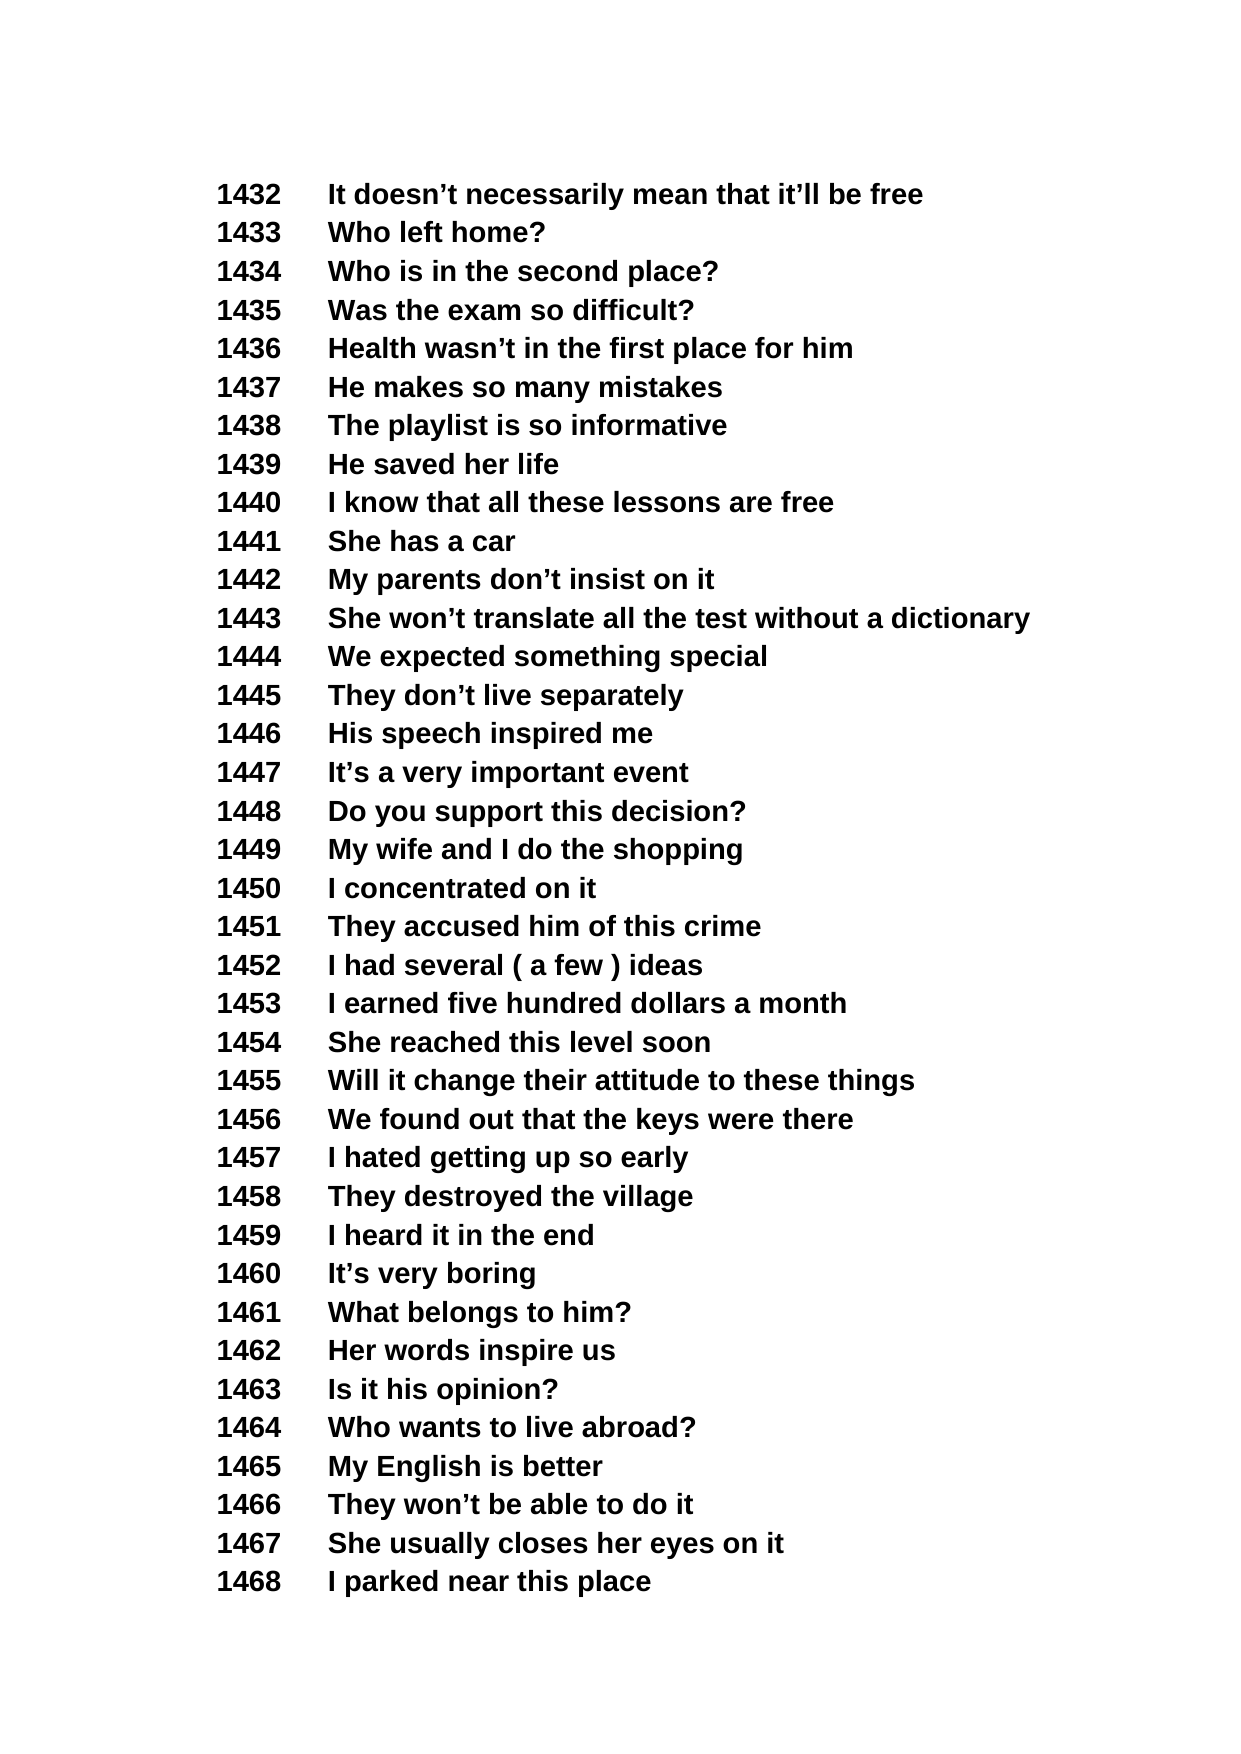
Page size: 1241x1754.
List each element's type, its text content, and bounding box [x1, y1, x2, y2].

list I concentrated on it [216, 871, 1149, 904]
list I heard it in the end [216, 1217, 1149, 1251]
list My parents don’t insist on it [216, 562, 1149, 596]
list Who is in the second place? [216, 254, 1149, 287]
list What belongs to him? [216, 1294, 1149, 1328]
list We found out that the keys were there [216, 1102, 1149, 1135]
list It’s a very important event [216, 755, 1149, 788]
list My English is better [216, 1449, 1149, 1482]
list I parked near this place [216, 1564, 1149, 1598]
list It’s very boring [216, 1256, 1149, 1289]
list They don’t live separately [216, 678, 1149, 711]
list His speech inspired me [216, 716, 1149, 750]
list They won’t be able to do it [216, 1487, 1149, 1521]
list It doesn’t necessarily mean that it’ll be free [216, 177, 1149, 210]
list He saved her life [216, 447, 1149, 480]
list They accused him of this crime [216, 909, 1149, 943]
list They destroyed the village [216, 1179, 1149, 1212]
list Who left home? [216, 215, 1149, 249]
list Will it change their attitude to these things [216, 1063, 1149, 1097]
list She won’t translate all the test without a dictionary [216, 601, 1149, 634]
list She reached this level soon [216, 1025, 1149, 1058]
list She has a car [216, 524, 1149, 557]
list She usually closes her eyes on it [216, 1526, 1149, 1559]
list Her words inspire us [216, 1333, 1149, 1367]
list We expected something special [216, 639, 1149, 673]
list Who wants to live abroad? [216, 1410, 1149, 1444]
list I earned five hundred dollars a month [216, 986, 1149, 1020]
list I had several ( a few ) ideas [216, 948, 1149, 981]
list My wife and I do the shopping [216, 832, 1149, 866]
list Was the exam so difficult? [216, 292, 1149, 326]
list Health wasn’t in the first place for him [216, 331, 1149, 364]
list Is it his opinion? [216, 1372, 1149, 1405]
list I know that all these lessons are free [216, 485, 1149, 519]
list I hated getting up so early [216, 1140, 1149, 1174]
list The playlist is so informative [216, 408, 1149, 442]
list Do you support this decision? [216, 793, 1149, 827]
list He makes so many mistakes [216, 369, 1149, 403]
